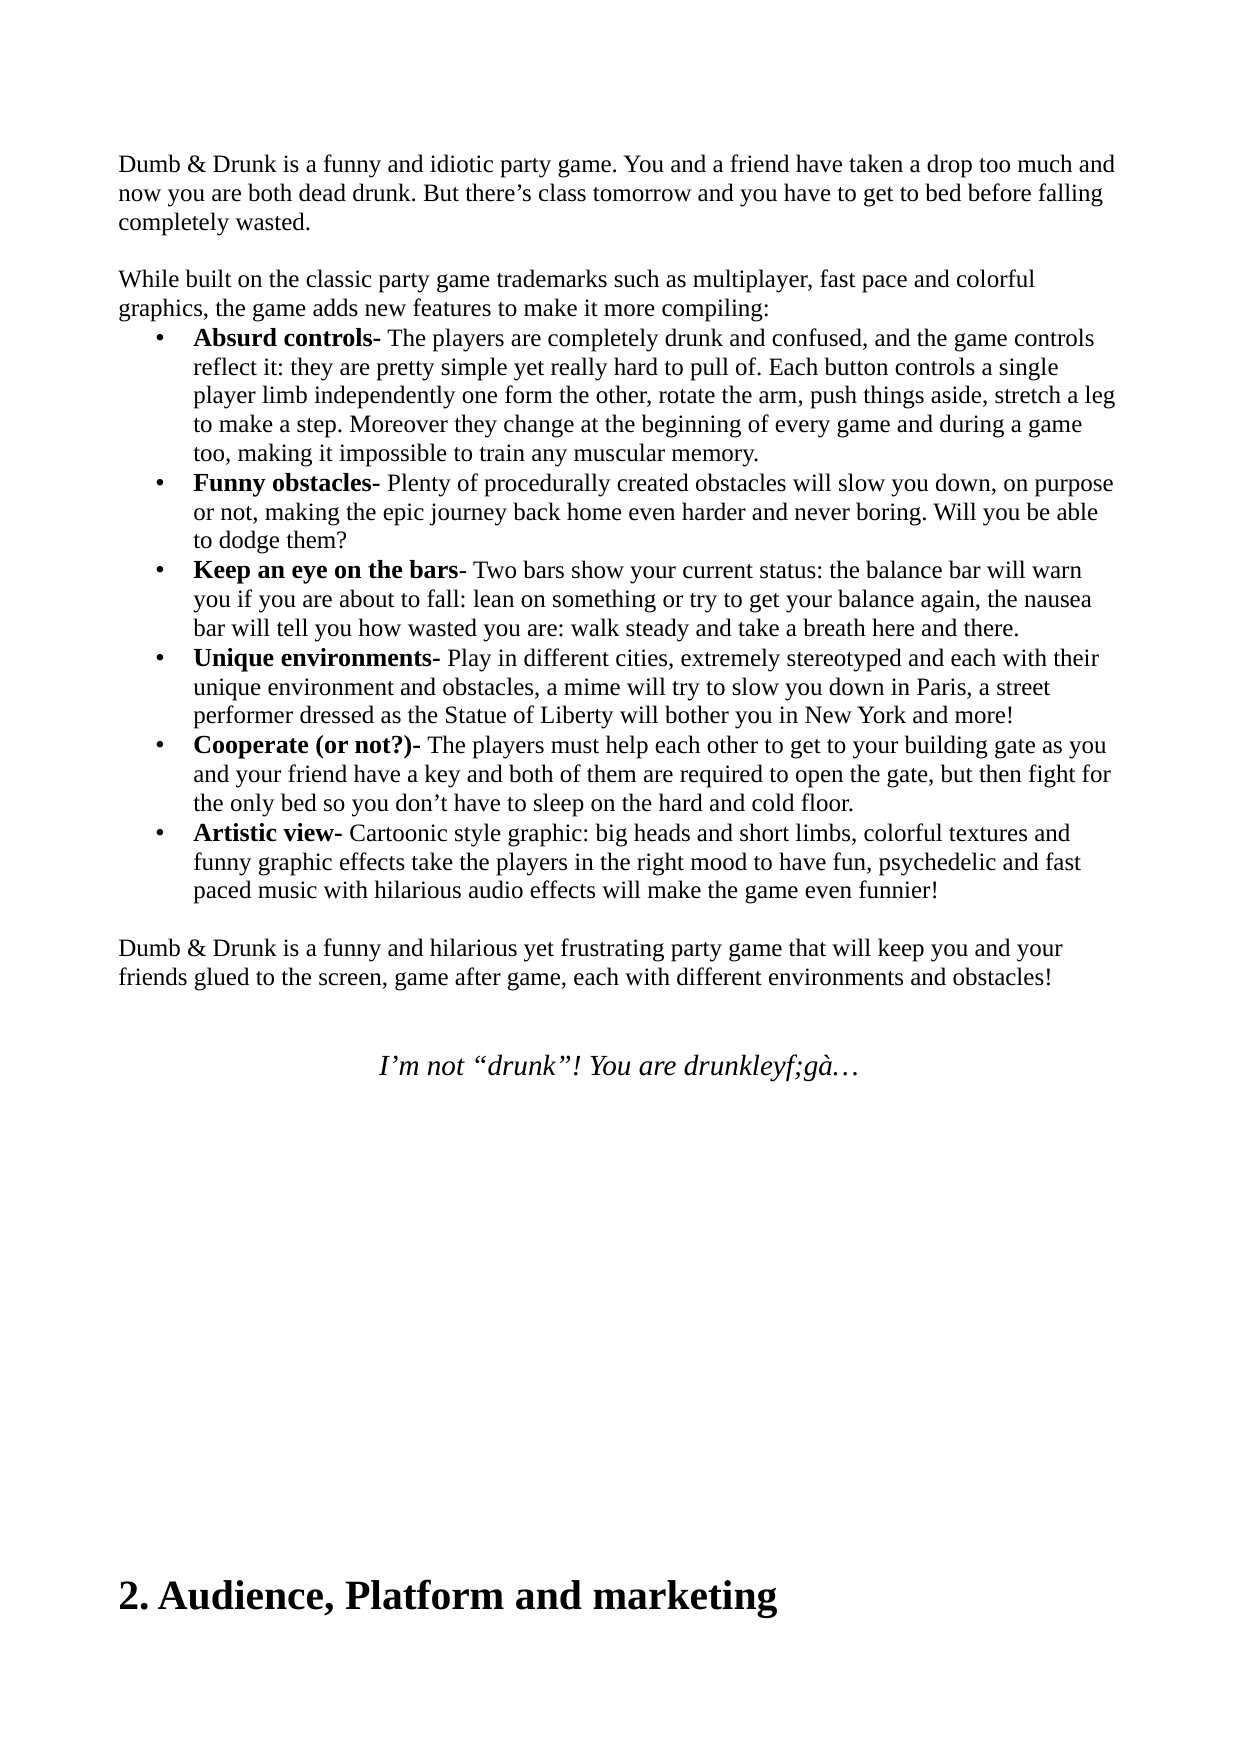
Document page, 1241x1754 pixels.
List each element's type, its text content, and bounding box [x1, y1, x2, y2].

text I’m not “drunk”! You are drunkleyf;gà… [118, 1048, 1122, 1082]
text While built on the classic party game trademarks such as multiplayer, fast pace and colorful graphics, the game adds new features to make it more compiling: [118, 264, 1122, 322]
list Unique environments- Play in different cities, extremely stereotyped and each with their unique environment and obstacles, a mime will try to slow you down in Paris, a street performer dressed as the Statue of Liberty will bother you in New York and more! [156, 642, 1122, 729]
text Dumb & Drunk is a funny and idiotic party game. You and a friend have taken a drop too much and now you are both dead drunk. But there’s class tomorrow and you have to get to bed before falling completely wasted. [118, 149, 1122, 236]
text 2. Audience, Platform and marketing [118, 1570, 1122, 1618]
text Dumb & Drunk is a funny and hilarious yet frustrating party game that will keep you and your friends glued to the screen, game after game, each with different environments and obstacles! [118, 933, 1122, 991]
list Keep an eye on the bars- Two bars show your current status: the balance bar will warn you if you are about to fall: lean on something or try to get your balance again, the nausea bar will tell you how wasted you are: walk steady and take a breath here and there. [156, 554, 1122, 642]
list Funny obstacles- Plenty of procedurally created obstacles will slow you down, on purpose or not, making the epic journey back home even harder and never boring. Will you be able to dodge them? [156, 467, 1122, 554]
list Artistic view- Cartoonic style graphic: big heads and short limbs, colorful textures and funny graphic effects take the players in the right mood to have fun, psychedelic and fast paced music with hilarious audio effects will make the game even funnier! [156, 817, 1122, 904]
list Absurd controls- The players are completely drunk and confused, and the game controls reflect it: they are pretty simple yet really hard to pull of. Each button controls a single player limb independently one form the other, rotate the arm, push things aside, stretch a leg to make a step. Moreover they change at the beginning of every game and during a game too, making it impossible to train any muscular memory. [156, 322, 1122, 467]
list Cooperate (or not?)- The players must help each other to get to your building gate as you and your friend have a key and both of them are required to open the gate, but then fight for the only bed so you don’t have to sleep on the hard and cold floor. [156, 729, 1122, 817]
